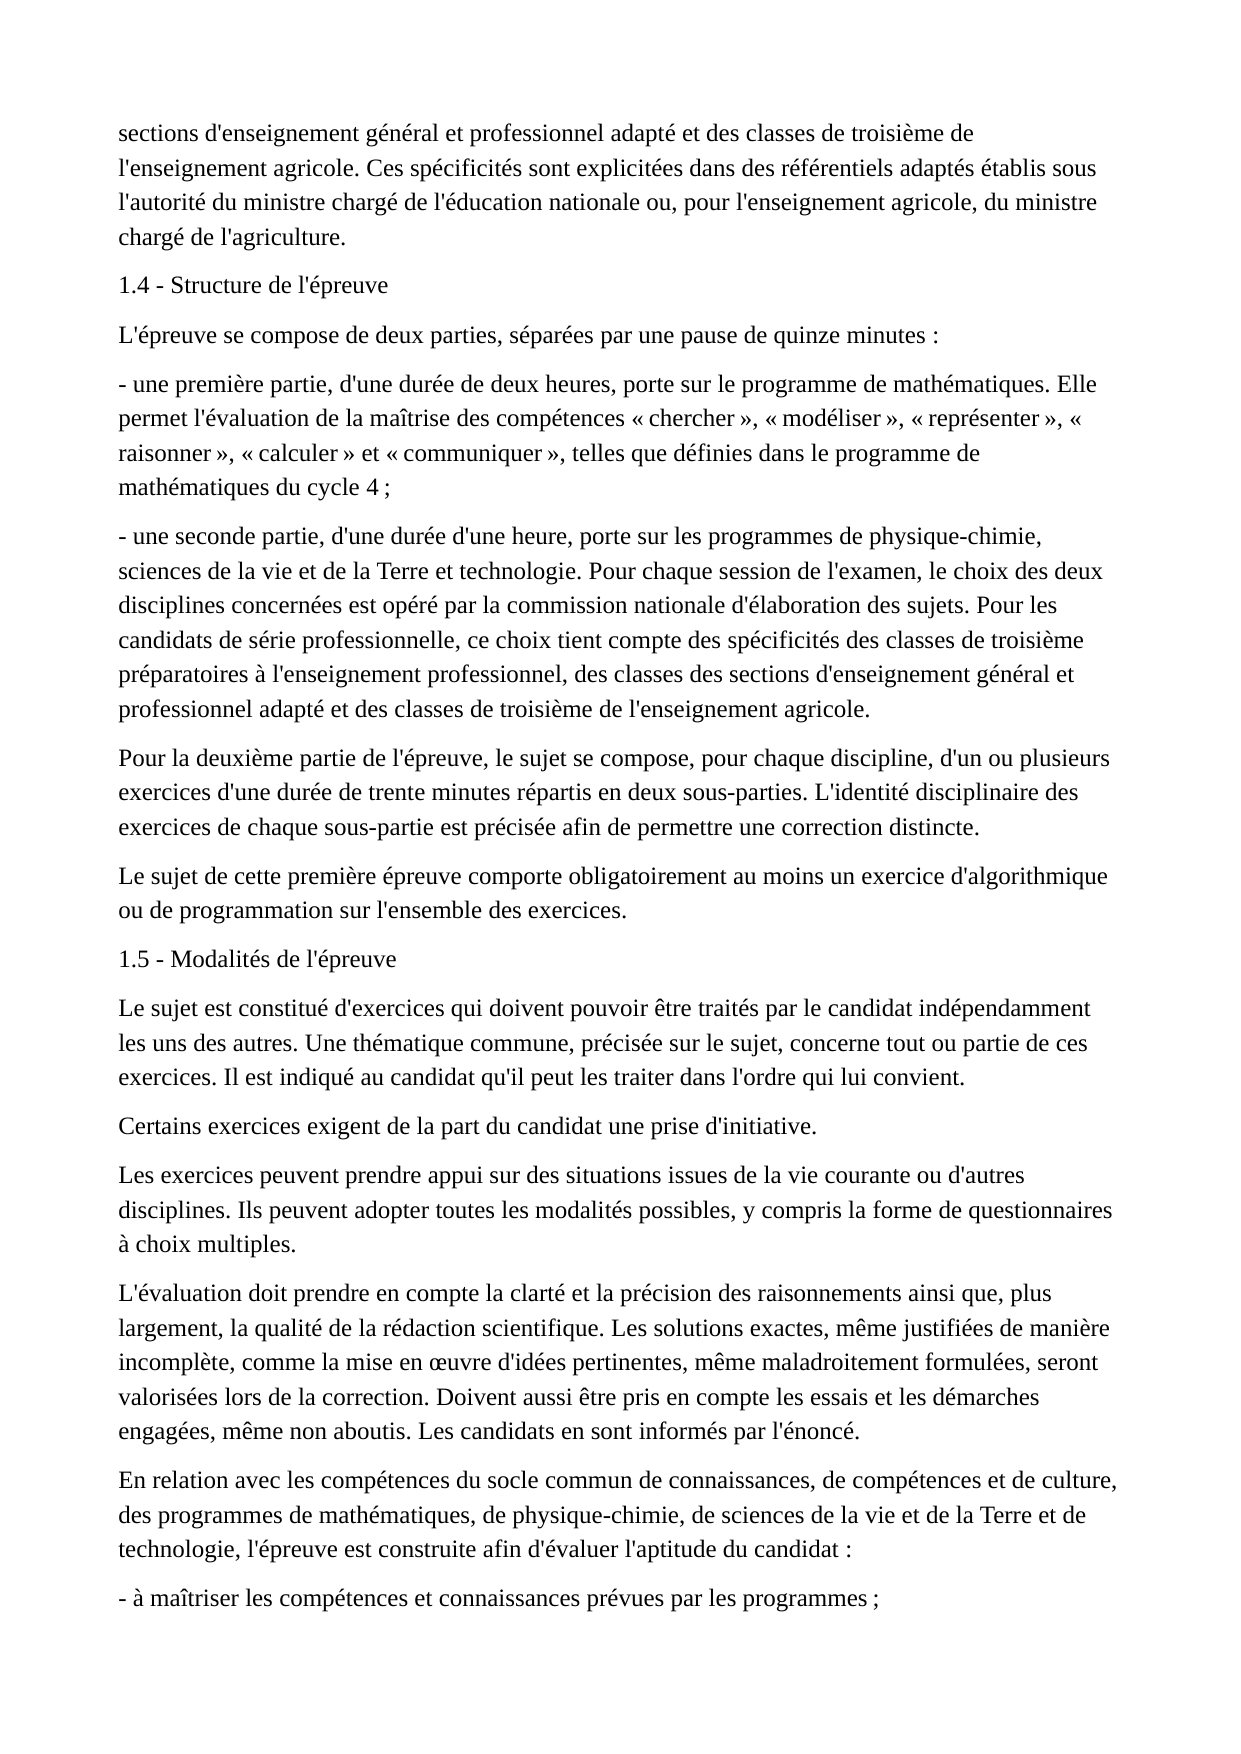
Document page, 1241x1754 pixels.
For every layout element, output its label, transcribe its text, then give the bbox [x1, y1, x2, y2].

text - une première partie, d'une durée de deux heures, porte sur le programme de mathématiques. Elle permet l'évaluation de la maîtrise des compétences « chercher », « modéliser », « représenter », « raisonner », « calculer » et « communiquer », telles que définies dans le programme de mathématiques du cycle 4 ; [118, 369, 1122, 501]
text 1.4 - Structure de l'épreuve [118, 271, 1122, 299]
text Le sujet est constitué d'exercices qui doivent pouvoir être traités par le candidat indépendamment les uns des autres. Une thématique commune, précisée sur le sujet, concerne tout ou partie de ces exercices. Il est indiqué au candidat qu'il peut les traiter dans l'ordre qui lui convient. [118, 993, 1122, 1091]
text - à maîtriser les compétences et connaissances prévues par les programmes ; [118, 1583, 1122, 1612]
text 1.5 - Modalités de l'épreuve [118, 944, 1122, 973]
text - une seconde partie, d'une durée d'une heure, porte sur les programmes de physique-chimie, sciences de la vie et de la Terre et technologie. Pour chaque session de l'examen, le choix des deux disciplines concernées est opéré par la commission nationale d'élaboration des sujets. Pour les candidats de série professionnelle, ce choix tient compte des spécificités des classes de troisième préparatoires à l'enseignement professionnel, des classes des sections d'enseignement général et professionnel adapté et des classes de troisième de l'enseignement agricole. [118, 521, 1122, 722]
text En relation avec les compétences du socle commun de connaissances, de compétences et de culture, des programmes de mathématiques, de physique-chimie, de sciences de la vie et de la Terre et de technologie, l'épreuve est construite afin d'évaluer l'aptitude du candidat : [118, 1465, 1122, 1563]
text Certains exercices exigent de la part du candidat une prise d'initiative. [118, 1111, 1122, 1140]
text sections d'enseignement général et professionnel adapté et des classes de troisième de l'enseignement agricole. Ces spécificités sont explicitées dans des référentiels adaptés établis sous l'autorité du ministre chargé de l'éducation nationale ou, pour l'enseignement agricole, du ministre chargé de l'agriculture. [118, 118, 1122, 250]
text L'épreuve se compose de deux parties, séparées par une pause de quinze minutes : [118, 320, 1122, 348]
text L'évaluation doit prendre en compte la clarté et la précision des raisonnements ainsi que, plus largement, la qualité de la rédaction scientifique. Les solutions exactes, même justifiées de manière incomplète, comme la mise en œuvre d'idées pertinentes, même maladroitement formulées, seront valorisées lors de la correction. Doivent aussi être pris en compte les essais et les démarches engagées, même non aboutis. Les candidats en sont informés par l'énoncé. [118, 1278, 1122, 1445]
text Les exercices peuvent prendre appui sur des situations issues de la vie courante ou d'autres disciplines. Ils peuvent adopter toutes les modalités possibles, y compris la forme de questionnaires à choix multiples. [118, 1160, 1122, 1258]
text Le sujet de cette première épreuve comporte obligatoirement au moins un exercice d'algorithmique ou de programmation sur l'ensemble des exercices. [118, 861, 1122, 924]
text Pour la deuxième partie de l'épreuve, le sujet se compose, pour chaque discipline, d'un ou plusieurs exercices d'une durée de trente minutes répartis en deux sous-parties. L'identité disciplinaire des exercices de chaque sous-partie est précisée afin de permettre une correction distincte. [118, 743, 1122, 840]
